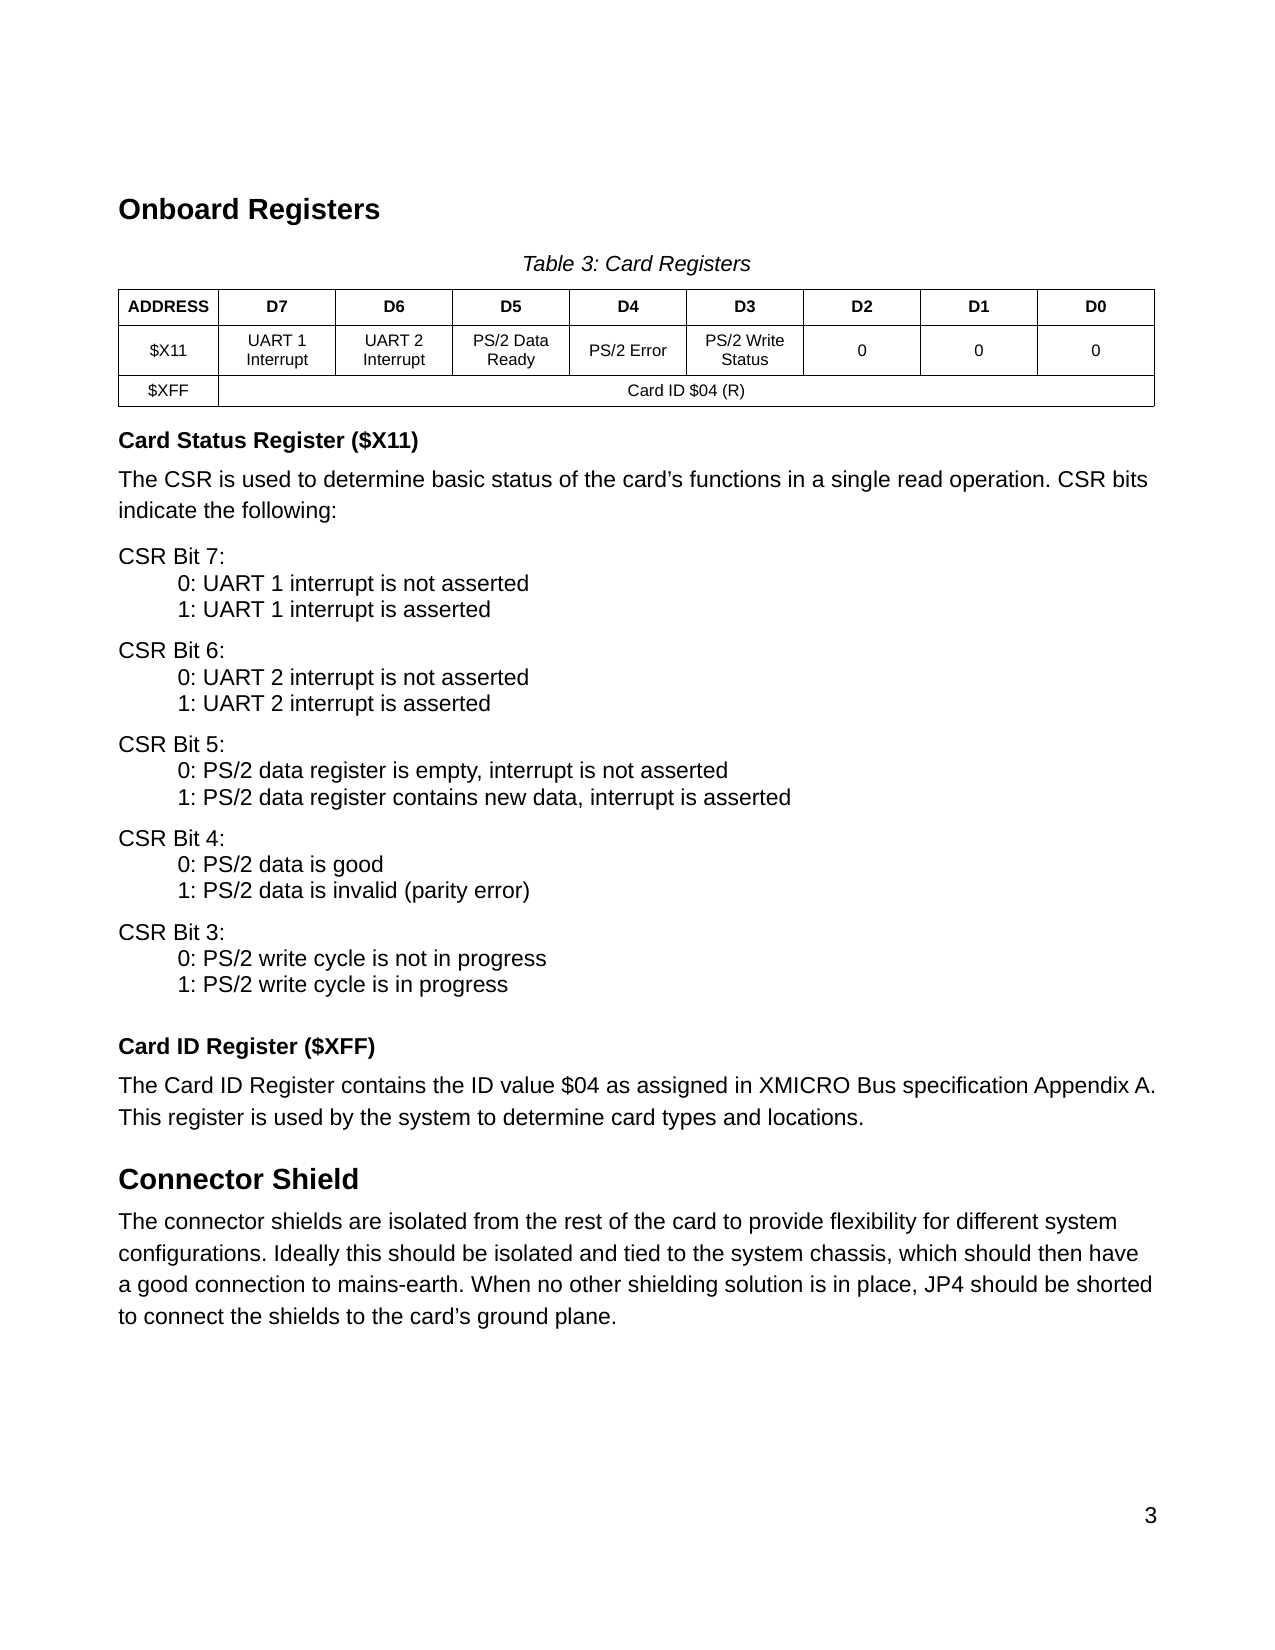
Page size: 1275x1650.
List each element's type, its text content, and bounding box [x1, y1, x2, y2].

table_header Address [119, 290, 218, 325]
table_header D2 [804, 290, 920, 325]
table_header D3 [687, 290, 803, 325]
table_cell 0 [804, 326, 920, 375]
table_cell 0 [1038, 326, 1154, 375]
list 0: PS/2 data is good [177, 851, 1157, 877]
subtitle Card Status Register ($X11) [118, 427, 1157, 453]
text The connector shields are isolated from the rest of the card to provide flexibility for different system configurations. Ideally this should be isolated and tied to the system chassis, which should then have a good connection to mains-earth. When no other shielding solution is in place, JP4 should be shorted to connect the shields to the card’s ground plane. [118, 1208, 1157, 1329]
table_cell PS/2 Data Ready [453, 326, 569, 375]
subtitle Connector Shield [118, 1162, 1157, 1196]
list 1: PS/2 data is invalid (parity error) [177, 877, 1157, 904]
list 1: PS/2 data register contains new data, interrupt is asserted [177, 784, 1157, 810]
list 0: PS/2 write cycle is not in progress [177, 945, 1157, 971]
text Table 3: Card Registers [118, 251, 1157, 276]
subtitle Onboard Registers [118, 192, 1157, 226]
list 0: UART 1 interrupt is not asserted [177, 569, 1157, 596]
list 0: UART 2 interrupt is not asserted [177, 663, 1157, 690]
list 1: PS/2 write cycle is in progress [177, 971, 1157, 998]
list 0: PS/2 data register is empty, interrupt is not asserted [177, 757, 1157, 784]
subtitle CSR Bit 7: [118, 543, 1157, 569]
text The Card ID Register contains the ID value $04 as assigned in XMICRO Bus specification Appendix A. This register is used by the system to determine card types and locations. [118, 1072, 1157, 1130]
table_cell Card ID $04 (R) [219, 376, 1154, 406]
table_header D0 [1038, 290, 1154, 325]
table_header D5 [453, 290, 569, 325]
table_cell UART 1 Interrupt [219, 326, 335, 375]
table_cell UART 2 Interrupt [336, 326, 452, 375]
table_cell $X11 [119, 326, 218, 375]
table_header D4 [570, 290, 686, 325]
list 1: UART 2 interrupt is asserted [177, 690, 1157, 716]
subtitle Card ID Register ($XFF) [118, 1033, 1157, 1060]
list 1: UART 1 interrupt is asserted [177, 596, 1157, 622]
subtitle CSR Bit 6: [118, 637, 1157, 663]
table_header D6 [336, 290, 452, 325]
subtitle CSR Bit 3: [118, 919, 1157, 945]
table_cell 0 [921, 326, 1037, 375]
table_header D7 [219, 290, 335, 325]
table_cell PS/2 Write Status [687, 326, 803, 375]
table_cell $XFF [119, 376, 218, 406]
subtitle CSR Bit 4: [118, 825, 1157, 851]
table_header D1 [921, 290, 1037, 325]
table_cell PS/2 Error [570, 326, 686, 375]
text The CSR is used to determine basic status of the card’s functions in a single read operation. CSR bits indicate the following: [118, 466, 1157, 523]
subtitle CSR Bit 5: [118, 731, 1157, 757]
